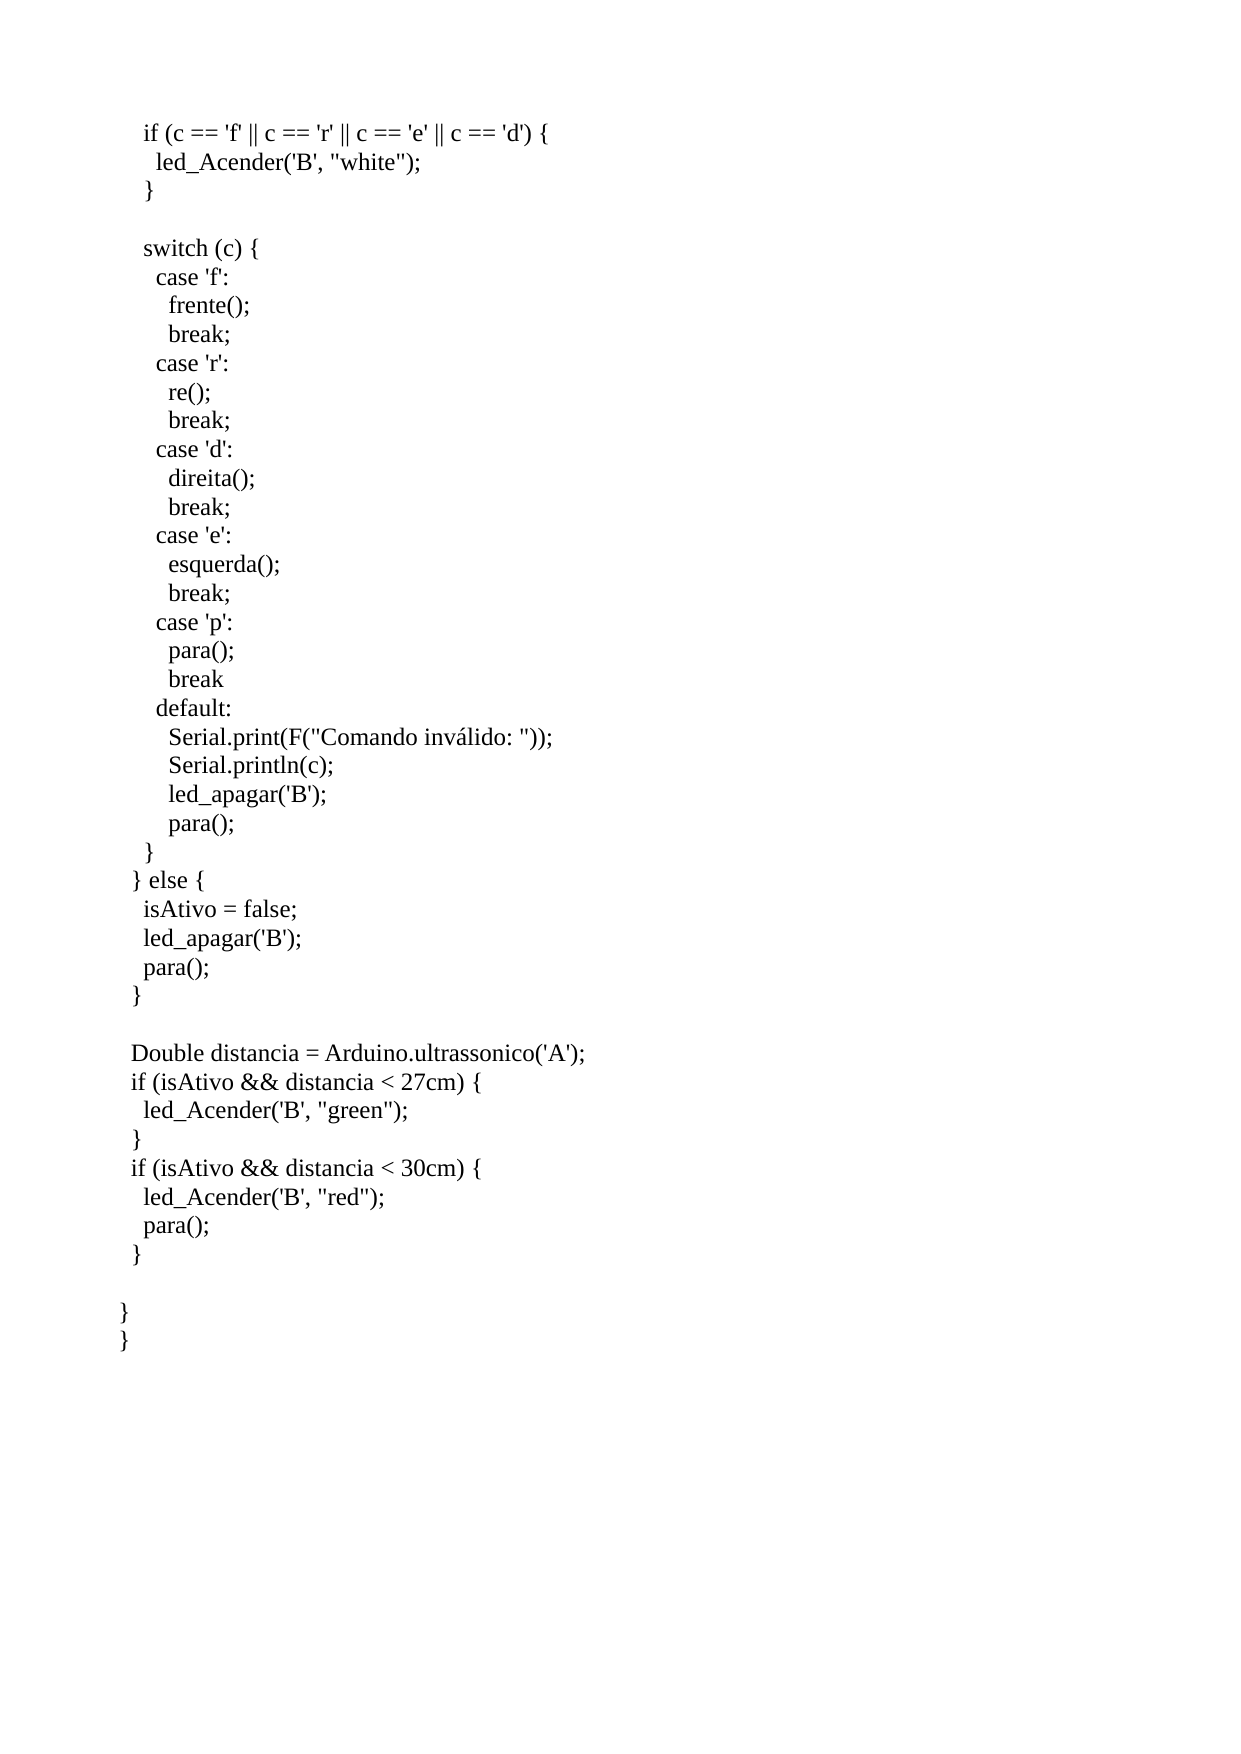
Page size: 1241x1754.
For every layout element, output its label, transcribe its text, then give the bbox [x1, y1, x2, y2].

text Serial.println(c); [118, 751, 1122, 779]
text frente(); [118, 291, 1122, 319]
text if (isAtivo && distancia < 27cm) { [118, 1067, 1122, 1096]
text } [118, 1326, 1122, 1354]
text led_Acender('B', "white"); [118, 147, 1122, 176]
text led_Acender('B', "red"); [118, 1182, 1122, 1211]
text Double distancia = Arduino.ultrassonico('A'); [118, 1038, 1122, 1067]
text break; [118, 492, 1122, 521]
text case 'r': [118, 348, 1122, 377]
text para(); [118, 808, 1122, 837]
text direita(); [118, 463, 1122, 492]
text Serial.print(F("Comando inválido: ")); [118, 722, 1122, 751]
text } [118, 176, 1122, 204]
text switch (c) { [118, 233, 1122, 262]
text led_apagar('B'); [118, 923, 1122, 952]
text case 'p': [118, 607, 1122, 636]
text } else { [118, 866, 1122, 894]
text } [118, 1124, 1122, 1153]
text break; [118, 578, 1122, 607]
text led_apagar('B'); [118, 779, 1122, 808]
text } [118, 1239, 1122, 1268]
text break; [118, 319, 1122, 348]
text if (isAtivo && distancia < 30cm) { [118, 1153, 1122, 1182]
text if (c == 'f' || c == 'r' || c == 'e' || c == 'd') { [118, 118, 1122, 147]
text } [118, 981, 1122, 1009]
text case 'f': [118, 262, 1122, 291]
text case 'e': [118, 521, 1122, 549]
text break [118, 664, 1122, 693]
text para(); [118, 952, 1122, 981]
text isAtivo = false; [118, 894, 1122, 923]
text } [118, 1297, 1122, 1326]
text break; [118, 406, 1122, 434]
text case 'd': [118, 434, 1122, 463]
text para(); [118, 1211, 1122, 1239]
text } [118, 837, 1122, 866]
text para(); [118, 636, 1122, 664]
text re(); [118, 377, 1122, 406]
text esquerda(); [118, 549, 1122, 578]
text default: [118, 693, 1122, 722]
text led_Acender('B', "green"); [118, 1096, 1122, 1124]
